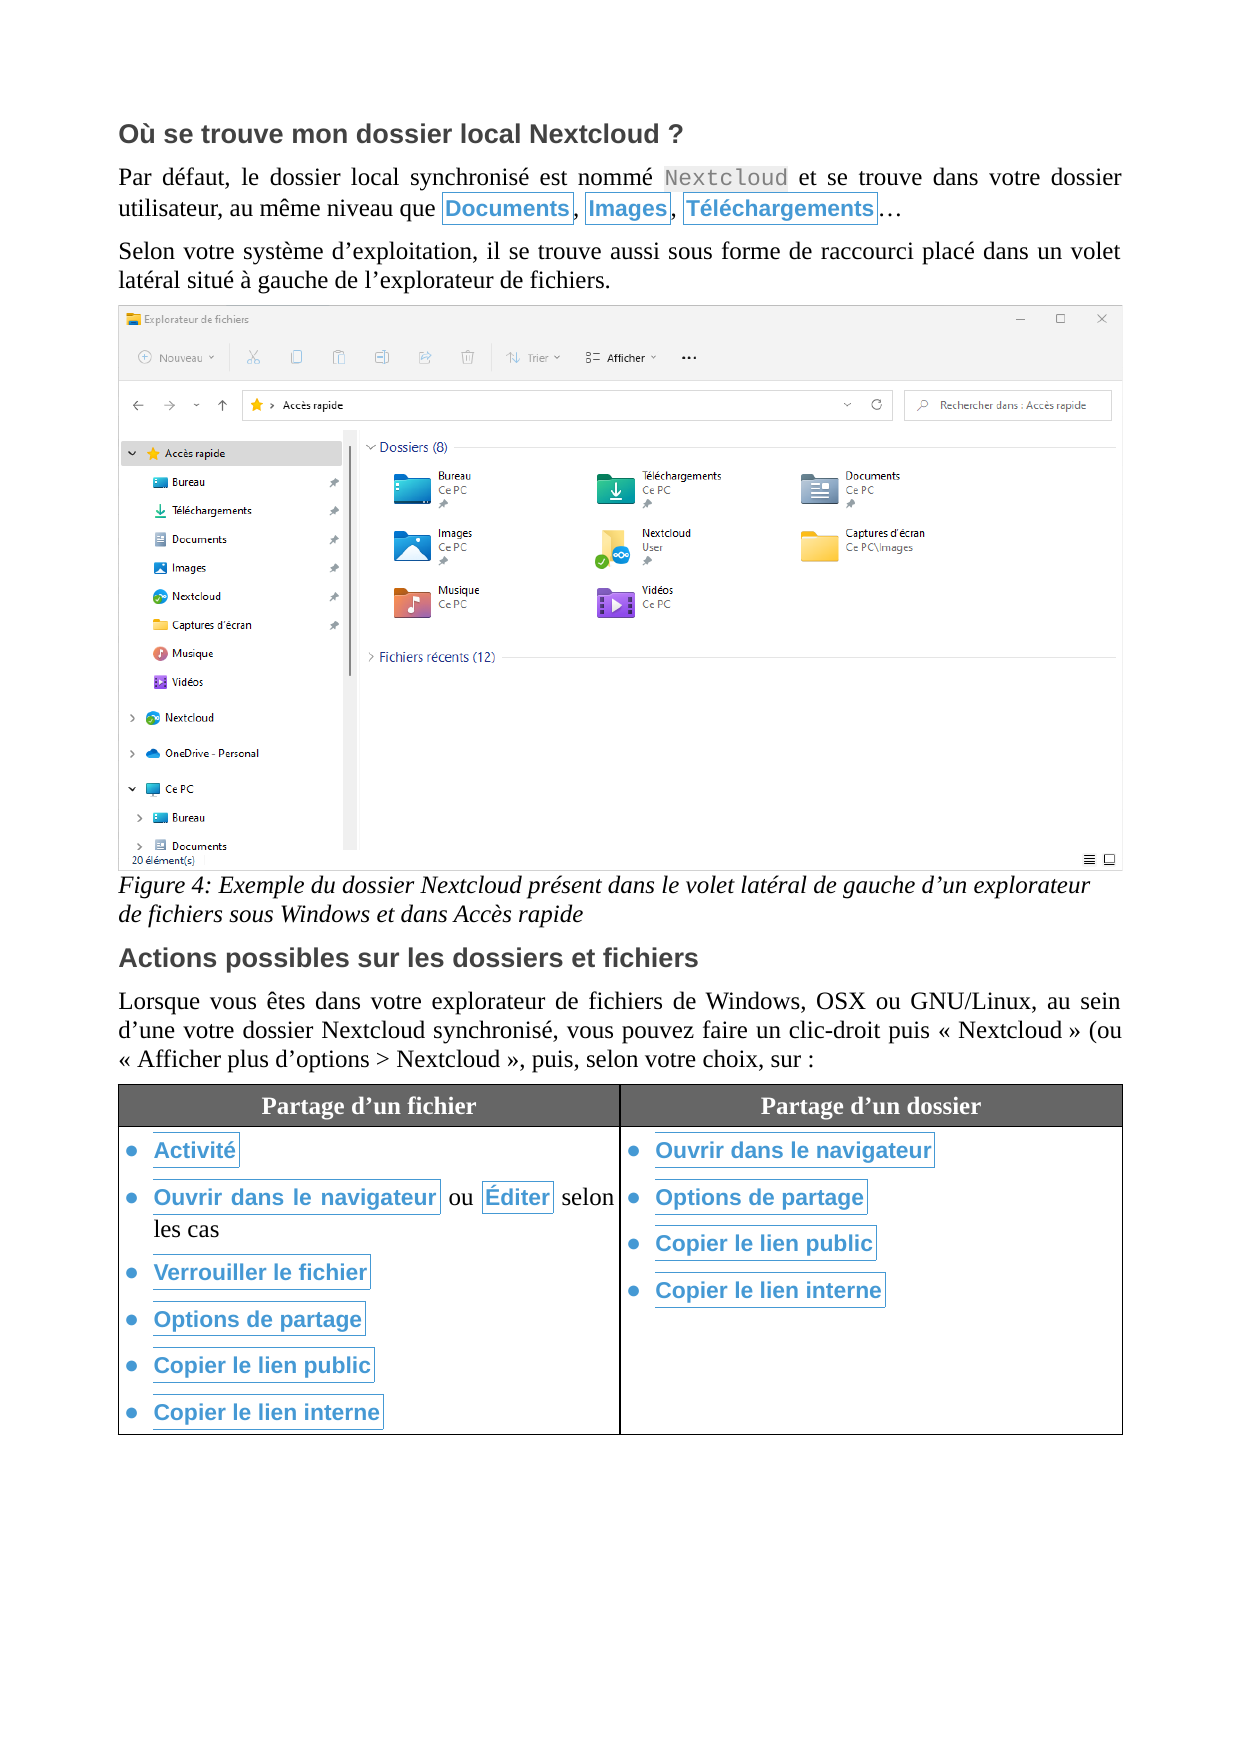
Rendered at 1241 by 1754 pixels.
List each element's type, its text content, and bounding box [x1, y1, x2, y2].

text Lorsque vous êtes dans votre explorateur de fichiers de Windows, OSX ou GNU/Linux, au sein d’une votre dossier Nextcloud synchronisé, vous pouvez faire un clic-droit puis « Nextcloud » (ou « Afficher plus d’options > Nextcloud », puis, selon votre choix, sur : [118, 986, 1122, 1072]
text Selon votre système d’exploitation, il se trouve aussi sous forme de raccourci placé dans un volet latéral situé à gauche de l’explorateur de fichiers. [118, 236, 1122, 294]
text Par défaut, le dossier local synchronisé est nommé Nextcloud et se trouve dans votre dossier utilisateur, au même niveau que Documents, Images, Téléchargements… [118, 162, 1122, 224]
picture [118, 305, 1123, 871]
table_cell Activité Ouvrir dans le navigateur ou Éditer selon les cas Verrouiller le fichier Options de partage Copier le lien public Copier le lien interne [119, 1127, 619, 1434]
table_header Partage d’un dossier [621, 1085, 1122, 1126]
subtitle Actions possibles sur les dossiers et fichiers [118, 942, 1122, 974]
text Figure 4: Exemple du dossier Nextcloud présent dans le volet latéral de gauche d’un explorateur de fichiers sous Windows et dans Accès rapide [118, 871, 1123, 928]
table_header Partage d’un fichier [119, 1085, 619, 1126]
table_cell Ouvrir dans le navigateur Options de partage Copier le lien public Copier le lien interne [621, 1127, 1122, 1434]
subtitle Où se trouve mon dossier local Nextcloud ? [118, 118, 1122, 149]
